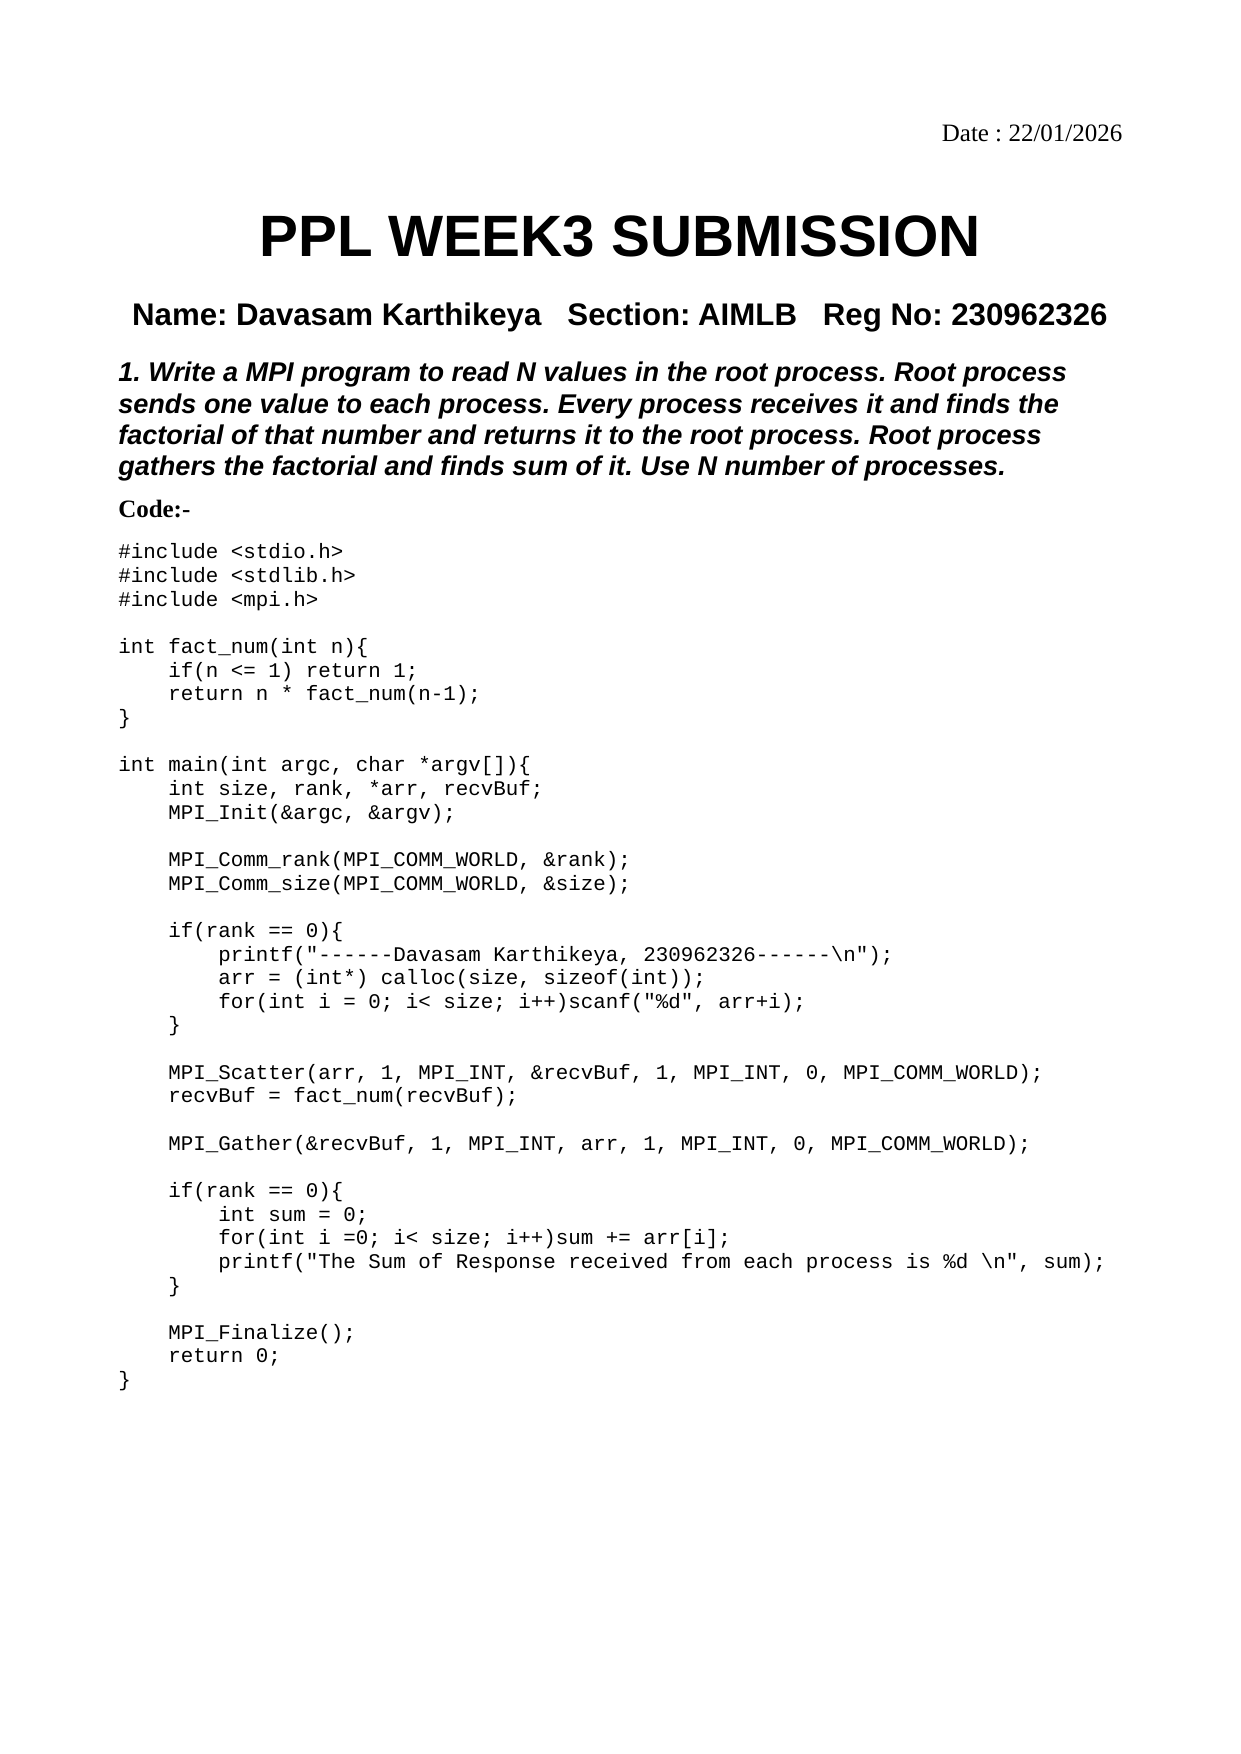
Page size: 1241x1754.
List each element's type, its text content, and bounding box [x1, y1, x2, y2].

text if(rank == 0){ [118, 1180, 1122, 1204]
text } [118, 707, 1122, 731]
text #include <stdlib.h> [118, 565, 1122, 589]
text MPI_Comm_rank(MPI_COMM_WORLD, &rank); [118, 849, 1122, 873]
text } [118, 1274, 1122, 1298]
text if(rank == 0){ [118, 920, 1122, 943]
text return n * fact_num(n-1); [118, 683, 1122, 707]
text int sum = 0; [118, 1204, 1122, 1227]
text arr = (int*) calloc(size, sizeof(int)); [118, 967, 1122, 991]
text MPI_Comm_size(MPI_COMM_WORLD, &size); [118, 873, 1122, 896]
text MPI_Finalize(); [118, 1322, 1122, 1346]
text int fact_num(int n){ [118, 636, 1122, 660]
text for(int i =0; i< size; i++)sum += arr[i]; [118, 1227, 1122, 1251]
text MPI_Init(&argc, &argv); [118, 802, 1122, 825]
text int main(int argc, char *argv[]){ [118, 754, 1122, 778]
text } [118, 1014, 1122, 1038]
text #include <mpi.h> [118, 589, 1122, 612]
text MPI_Scatter(arr, 1, MPI_INT, &recvBuf, 1, MPI_INT, 0, MPI_COMM_WORLD); [118, 1062, 1122, 1085]
text } [118, 1369, 1122, 1393]
text recvBuf = fact_num(recvBuf); [118, 1085, 1122, 1109]
text return 0; [118, 1346, 1122, 1369]
text for(int i = 0; i< size; i++)scanf("%d", arr+i); [118, 991, 1122, 1014]
subtitle 1. Write a MPI program to read N values in the root process. Root process sends one value to each process. Every process receives it and finds the factorial of that number and returns it to the root process. Root process gathers the factorial and finds sum of it. Use N number of processes. [118, 356, 1122, 481]
text MPI_Gather(&recvBuf, 1, MPI_INT, arr, 1, MPI_INT, 0, MPI_COMM_WORLD); [118, 1133, 1122, 1156]
text #include <stdio.h> [118, 542, 1122, 565]
title PPL WEEK3 SUBMISSION [118, 201, 1122, 268]
text if(n <= 1) return 1; [118, 660, 1122, 683]
text printf("The Sum of Response received from each process is %d \n", sum); [118, 1251, 1122, 1274]
subtitle Name: Davasam Karthikeya Section: AIMLB Reg No: 230962326 [118, 296, 1122, 331]
text int size, rank, *arr, recvBuf; [118, 778, 1122, 802]
text printf("------Davasam Karthikeya, 230962326------\n"); [118, 943, 1122, 967]
text Code:- [118, 494, 1122, 523]
